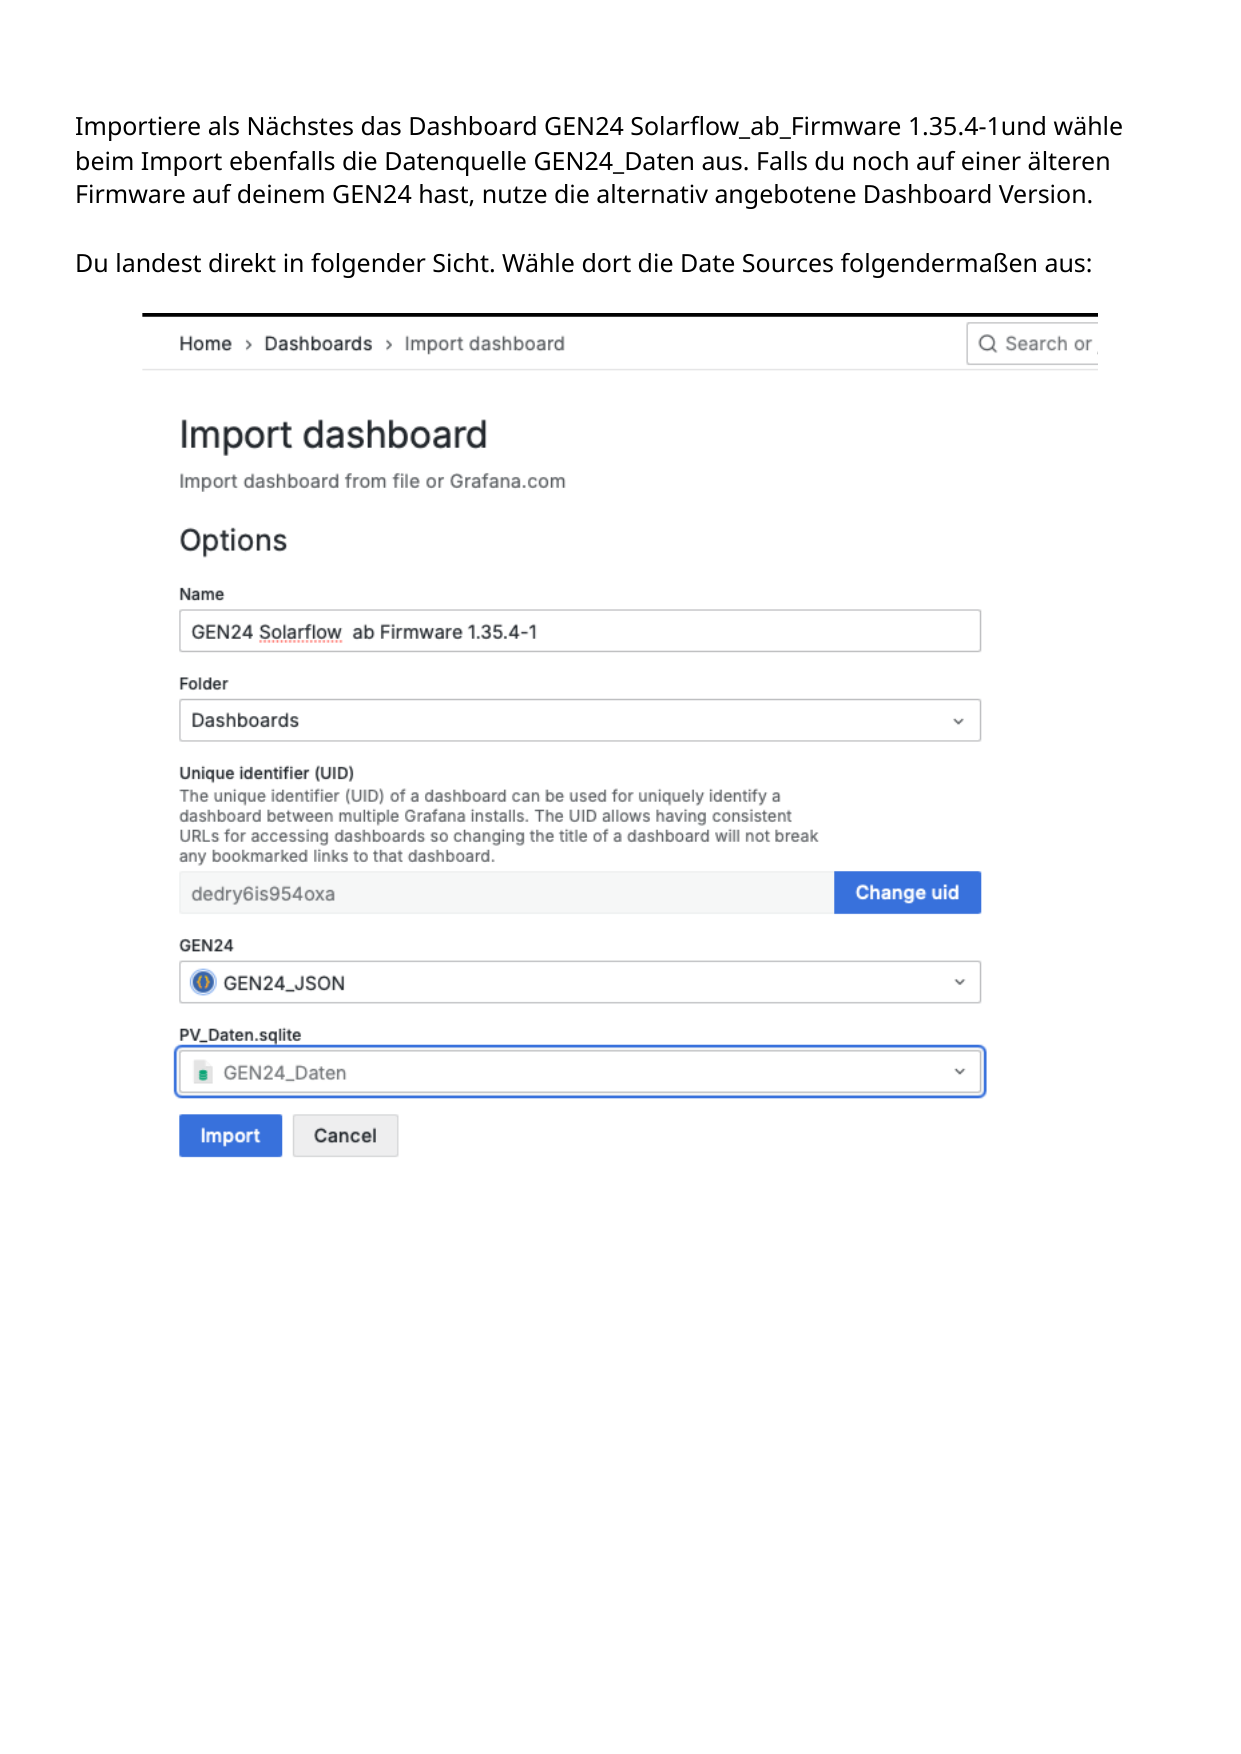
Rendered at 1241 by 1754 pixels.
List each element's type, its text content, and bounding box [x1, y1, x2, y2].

picture [142, 313, 1098, 1244]
text Du landest direkt in folgender Sicht. Wähle dort die Date Sources folgendermaßen aus: [75, 245, 1165, 279]
text Importiere als Nächstes das Dashboard GEN24 Solarflow_ab_Firmware 1.35.4-1und wähle beim Import ebenfalls die Datenquelle GEN24_Daten aus. Falls du noch auf einer älteren Firmware auf deinem GEN24 hast, nutze die alternativ angebotene Dashboard Version. [75, 109, 1165, 211]
